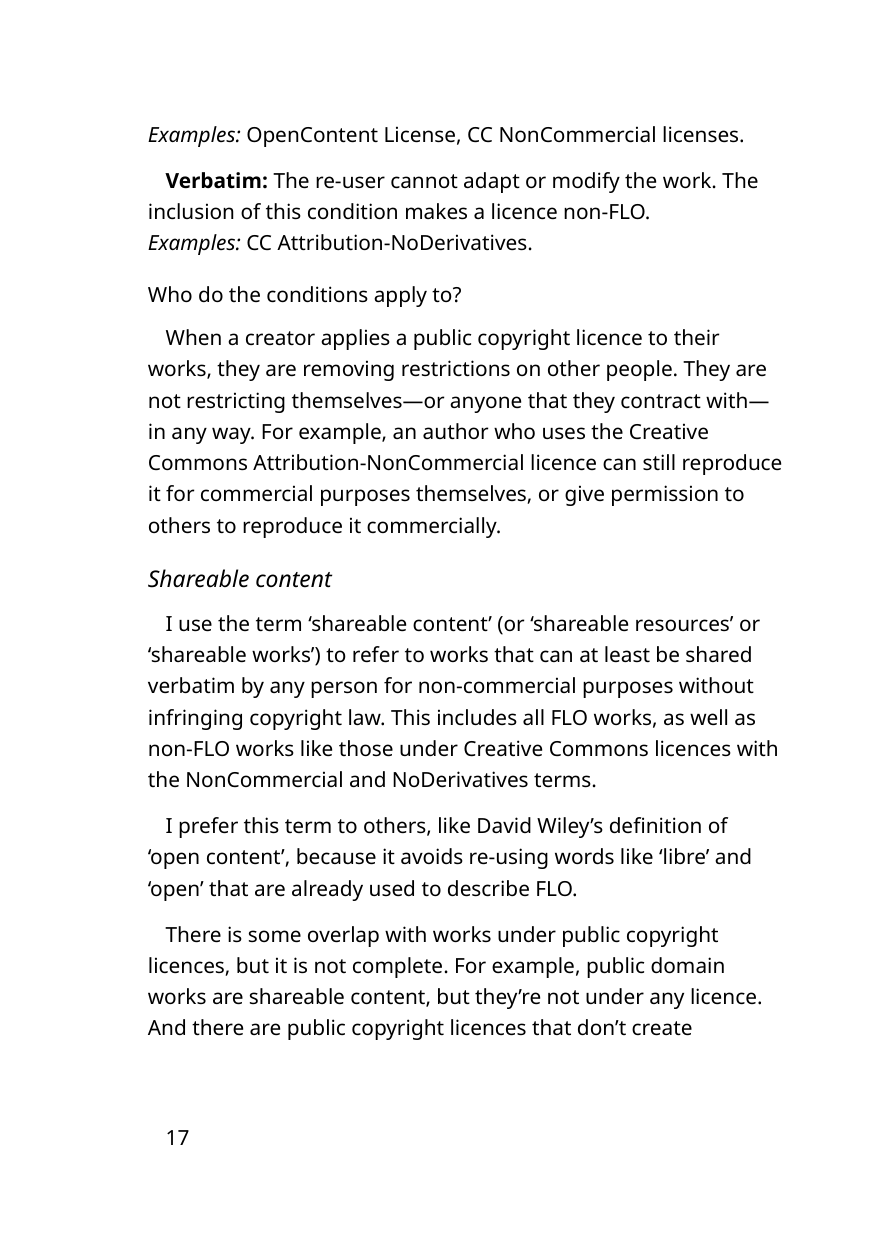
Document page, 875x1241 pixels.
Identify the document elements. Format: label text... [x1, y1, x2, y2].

subtitle Shareable content [148, 563, 786, 594]
text Verbatim: The re-user cannot adapt or modify the work. The inclusion of this condition makes a licence non-FLO. Examples: CC Attribution-NoDerivatives. [148, 166, 786, 257]
text When a creator applies a public copyright licence to their works, they are removing restrictions on other people. They are not restricting themselves—or anyone that they contract with—in any way. For example, an author who uses the Creative Commons Attribution-NonCommercial licence can still reproduce it for commercial purposes themselves, or give permission to others to reproduce it commercially. [148, 323, 786, 539]
text I use the term ‘shareable content’ (or ‘shareable resources’ or ‘shareable works’) to refer to works that can at least be shared verbatim by any person for non-commercial purposes without infringing copyright law. This includes all FLO works, as well as non-FLO works like those under Creative Commons licences with the NonCommercial and NoDerivatives terms. [148, 609, 786, 794]
text Examples: OpenContent License, CC NonCommercial licenses. [148, 88, 786, 148]
text There is some overlap with works under public copyright licences, but it is not complete. For example, public domain works are shareable content, but they’re not under any licence. And there are public copyright licences that don’t create [148, 920, 786, 1042]
text I prefer this term to others, like David Wiley’s definition of ‘open content’, because it avoids re-using words like ‘libre’ and ‘open’ that are already used to describe FLO. [148, 811, 786, 902]
subtitle Who do the conditions apply to? [148, 280, 786, 309]
